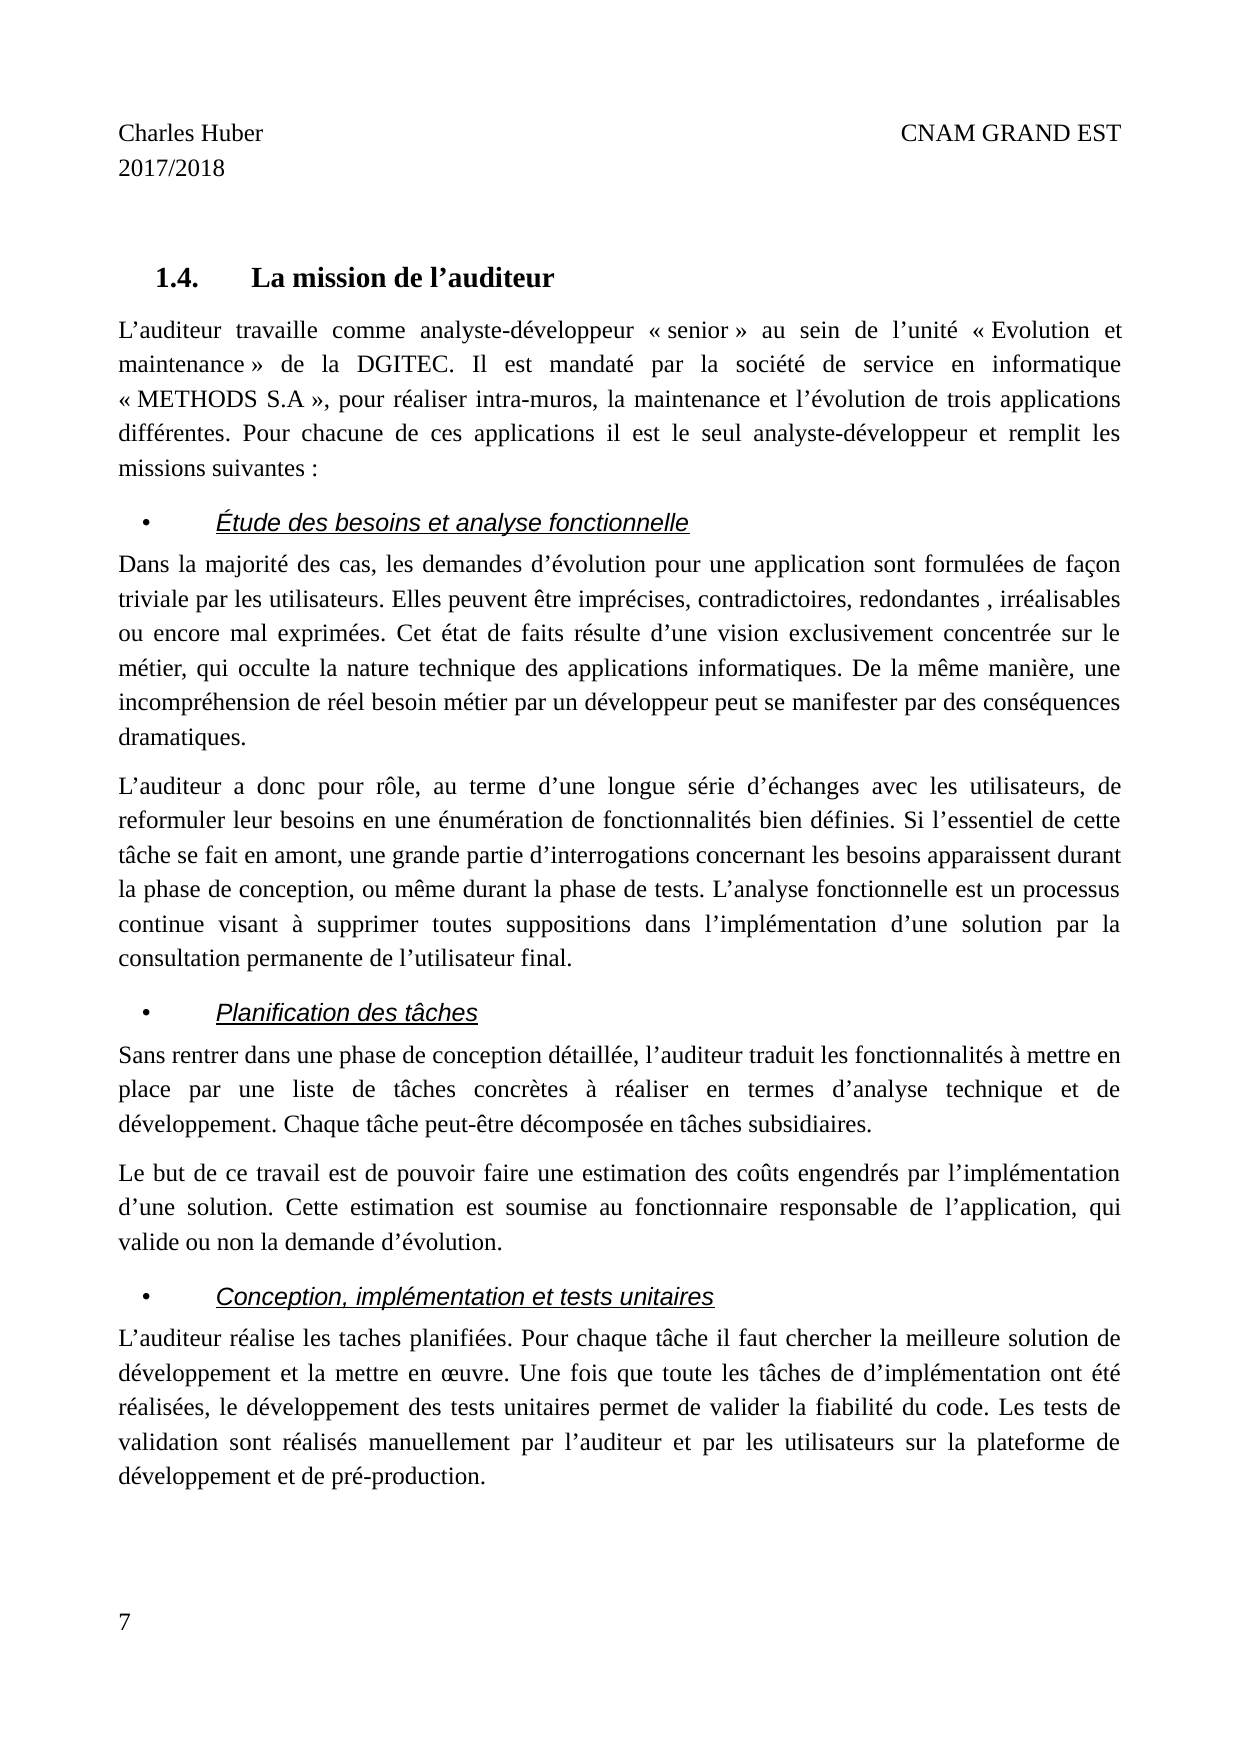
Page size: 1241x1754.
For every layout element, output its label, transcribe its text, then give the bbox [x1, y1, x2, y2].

text L’auditeur travaille comme analyste-développeur « senior » au sein de l’unité « Evolution et maintenance » de la DGITEC. Il est mandaté par la société de service en informatique « METHODS S.A », pour réaliser intra-muros, la maintenance et l’évolution de trois applications différentes. Pour chacune de ces applications il est le seul analyste-développeur et remplit les missions suivantes : [118, 315, 1122, 481]
text L’auditeur a donc pour rôle, au terme d’une longue série d’échanges avec les utilisateurs, de reformuler leur besoins en une énumération de fonctionnalités bien définies. Si l’essentiel de cette tâche se fait en amont, une grande partie d’interrogations concernant les besoins apparaissent durant la phase de conception, ou même durant la phase de tests. L’analyse fonctionnelle est un processus continue visant à supprimer toutes suppositions dans l’implémentation d’une solution par la consultation permanente de l’utilisateur final. [118, 771, 1122, 972]
text Dans la majorité des cas, les demandes d’évolution pour une application sont formulées de façon triviale par les utilisateurs. Elles peuvent être imprécises, contradictoires, redondantes , irréalisables ou encore mal exprimées. Cet état de faits résulte d’une vision exclusivement concentrée sur le métier, qui occulte la nature technique des applications informatiques. De la même manière, une incompréhension de réel besoin métier par un développeur peut se manifester par des conséquences dramatiques. [118, 549, 1122, 750]
subtitle Planification des tâches [142, 998, 1122, 1027]
subtitle La mission de l’auditeur [148, 260, 1122, 293]
text Sans rentrer dans une phase de conception détaillée, l’auditeur traduit les fonctionnalités à mettre en place par une liste de tâches concrètes à réaliser en termes d’analyse technique et de développement. Chaque tâche peut-être décomposée en tâches subsidiaires. [118, 1040, 1122, 1137]
subtitle Conception, implémentation et tests unitaires [142, 1282, 1122, 1311]
text L’auditeur réalise les taches planifiées. Pour chaque tâche il faut chercher la meilleure solution de développement et la mettre en œuvre. Une fois que toute les tâches de d’implémentation ont été réalisées, le développement des tests unitaires permet de valider la fiabilité du code. Les tests de validation sont réalisés manuellement par l’auditeur et par les utilisateurs sur la plateforme de développement et de pré-production. [118, 1323, 1122, 1490]
text Le but de ce travail est de pouvoir faire une estimation des coûts engendrés par l’implémentation d’une solution. Cette estimation est soumise au fonctionnaire responsable de l’application, qui valide ou non la demande d’évolution. [118, 1158, 1122, 1256]
subtitle Étude des besoins et analyse fonctionnelle [142, 508, 1122, 537]
